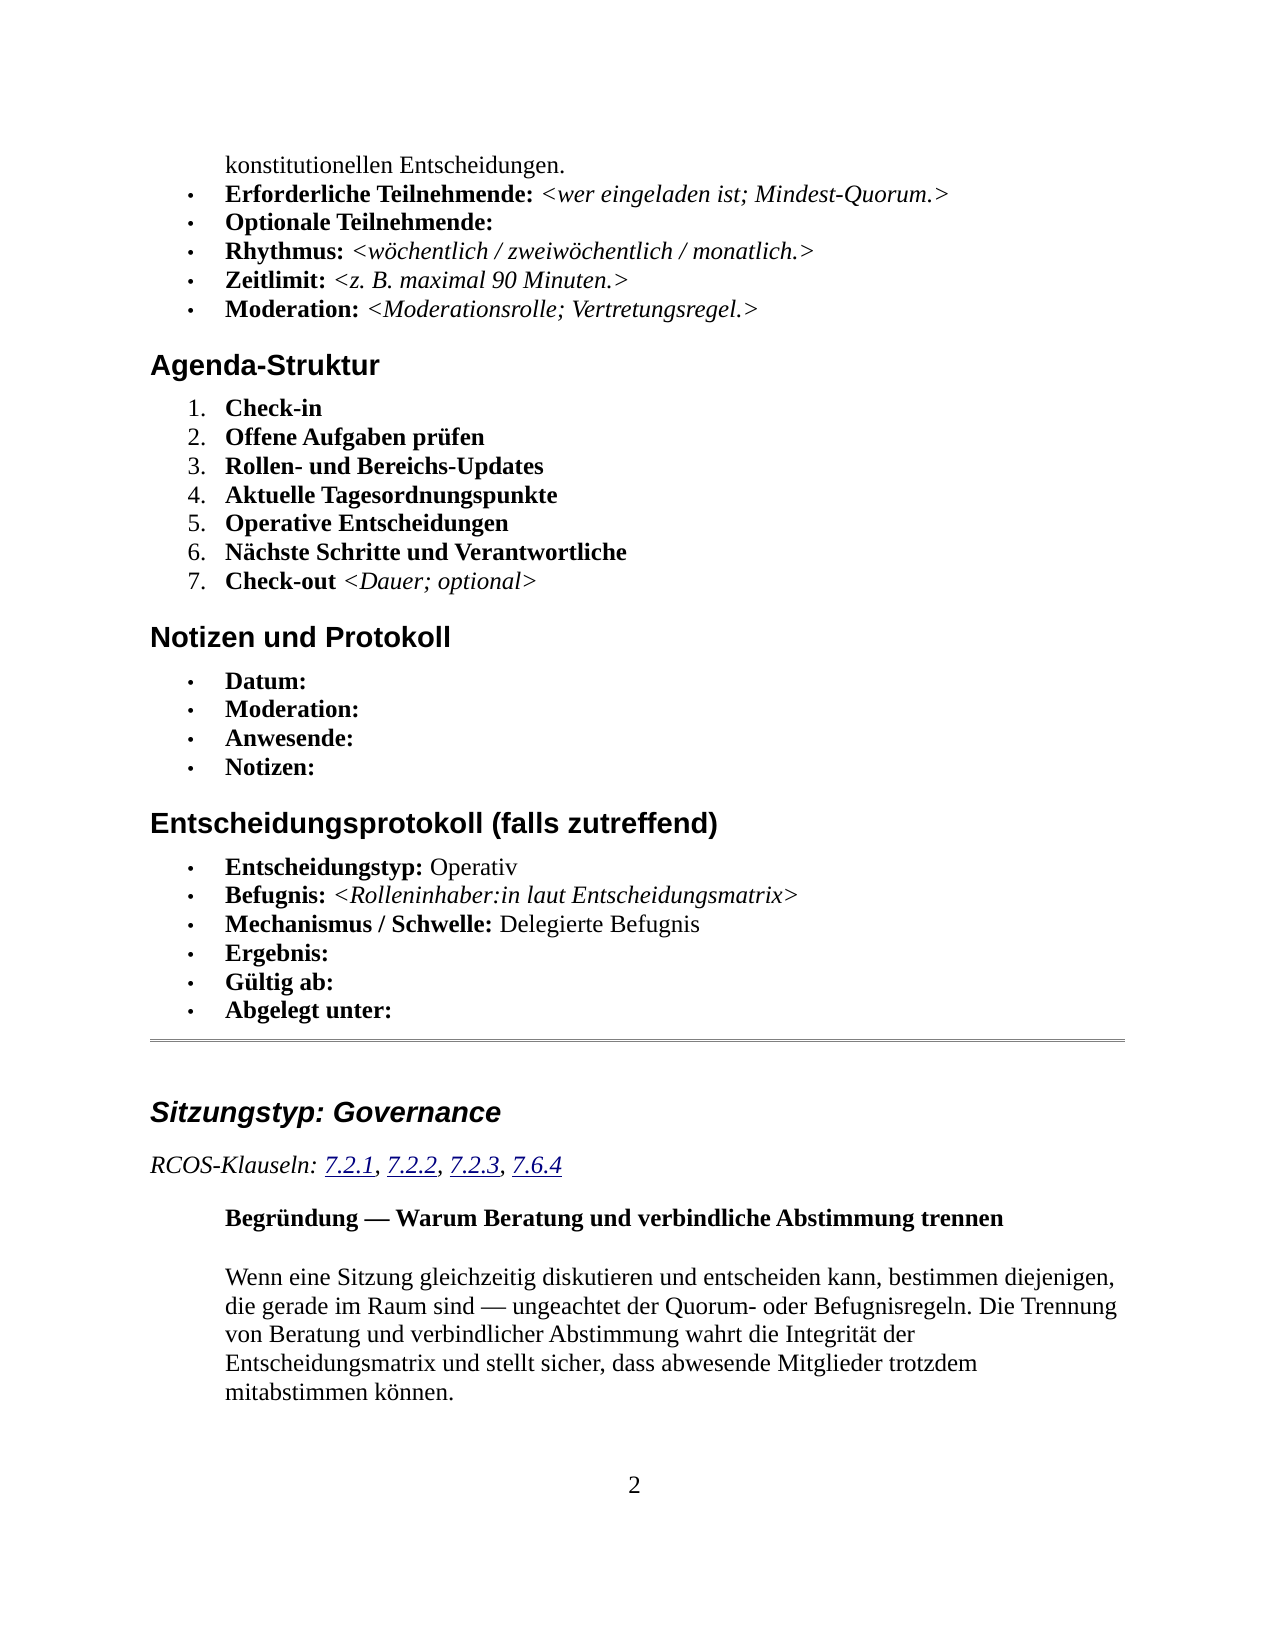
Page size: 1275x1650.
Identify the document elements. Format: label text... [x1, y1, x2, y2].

list Rollen- und Bereichs-Updates [187, 451, 1125, 480]
list Check-out <Dauer; optional> [187, 566, 1125, 595]
list Notizen: [187, 752, 1125, 781]
text RCOS-Klauseln: 7.2.1, 7.2.2, 7.2.3, 7.6.4 [150, 1151, 1125, 1179]
list Offene Aufgaben prüfen [187, 422, 1125, 451]
list Erforderliche Teilnehmende: <wer eingeladen ist; Mindest-Quorum.> [187, 179, 1125, 207]
list Entscheidungstyp: Operativ [187, 852, 1125, 881]
list Rhythmus: <wöchentlich / zweiwöchentlich / monatlich.> [187, 236, 1125, 265]
list Ergebnis: [187, 938, 1125, 967]
list konstitutionellen Entscheidungen. [187, 150, 1125, 179]
list Anwesende: [187, 723, 1125, 752]
subtitle Sitzungstyp: Governance [150, 1096, 1125, 1129]
list Befugnis: <Rolleninhaber:in laut Entscheidungsmatrix> [187, 881, 1125, 909]
list Mechanismus / Schwelle: Delegierte Befugnis [187, 909, 1125, 938]
list Zeitlimit: <z. B. maximal 90 Minuten.> [187, 265, 1125, 294]
list Operative Entscheidungen [187, 508, 1125, 537]
list Nächste Schritte und Verantwortliche [187, 537, 1125, 566]
subtitle Agenda-Struktur [150, 347, 1125, 381]
list Moderation: <Moderationsrolle; Vertretungsregel.> [187, 294, 1125, 322]
list Check-in [187, 393, 1125, 422]
text Begründung — Warum Beratung und verbindliche Abstimmung trennen [225, 1203, 1125, 1232]
subtitle Notizen und Protokoll [150, 620, 1125, 653]
list Gültig ab: [187, 967, 1125, 996]
list Aktuelle Tagesordnungspunkte [187, 480, 1125, 508]
list Optionale Teilnehmende: [187, 207, 1125, 236]
list Moderation: [187, 694, 1125, 723]
list Abgelegt unter: [187, 996, 1125, 1024]
text Wenn eine Sitzung gleichzeitig diskutieren und entscheiden kann, bestimmen diejenigen, die gerade im Raum sind — ungeachtet der Quorum- oder Befugnisregeln. Die Trennung von Beratung und verbindlicher Abstimmung wahrt die Integrität der Entscheidungsmatrix und stellt sicher, dass abwesende Mitglieder trotzdem mitabstimmen können. [225, 1262, 1125, 1406]
list Datum: [187, 666, 1125, 694]
subtitle Entscheidungsprotokoll (falls zutreffend) [150, 806, 1125, 839]
